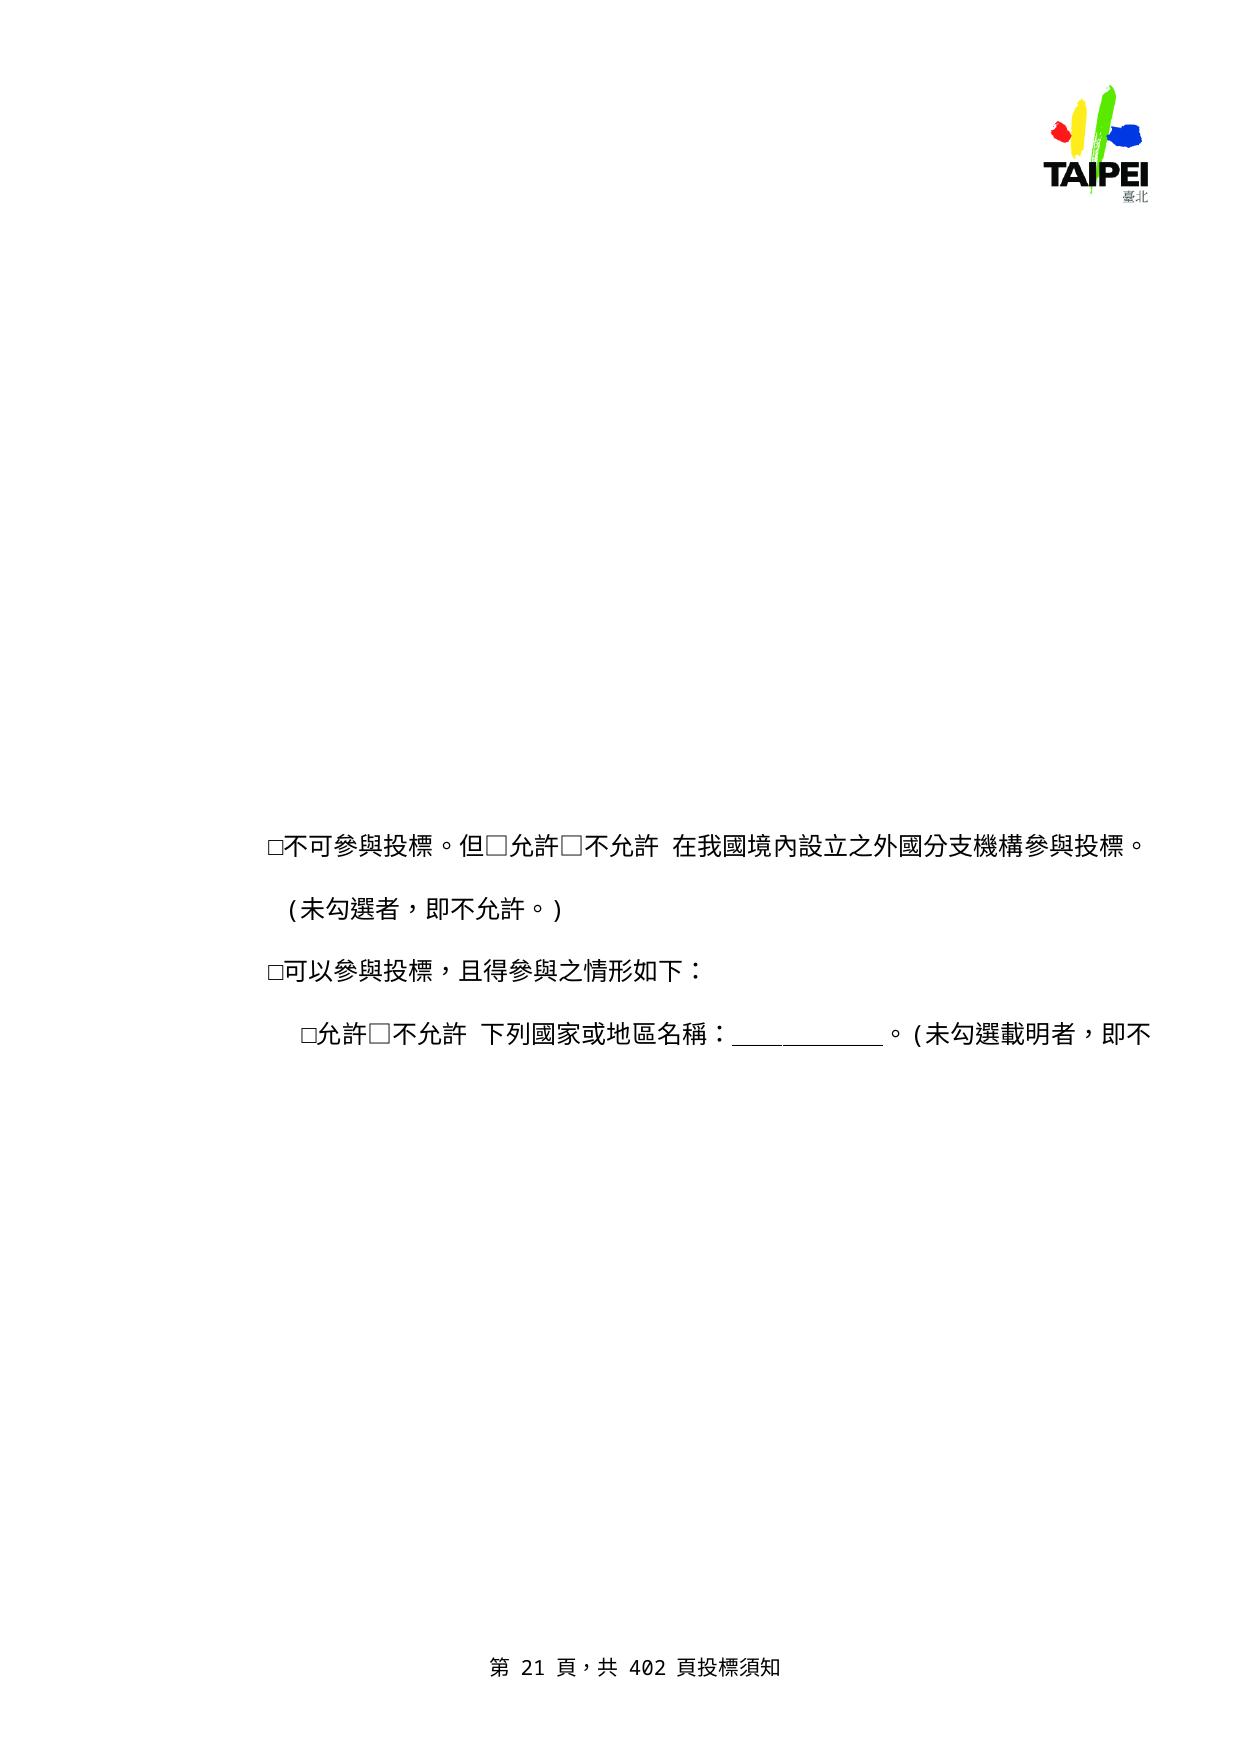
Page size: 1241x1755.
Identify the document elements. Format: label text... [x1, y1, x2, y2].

text □不可參與投標。但□允許□不允許 在我國境內設立之外國分支機構參與投標。(未勾選者，即不允許。) [268, 803, 1152, 928]
text □可以參與投標，且得參與之情形如下： [268, 928, 1152, 991]
text □允許□不允許 下列國家或地區名稱：＿＿＿＿＿＿。(未勾選載明者，即不 [301, 991, 1152, 1053]
